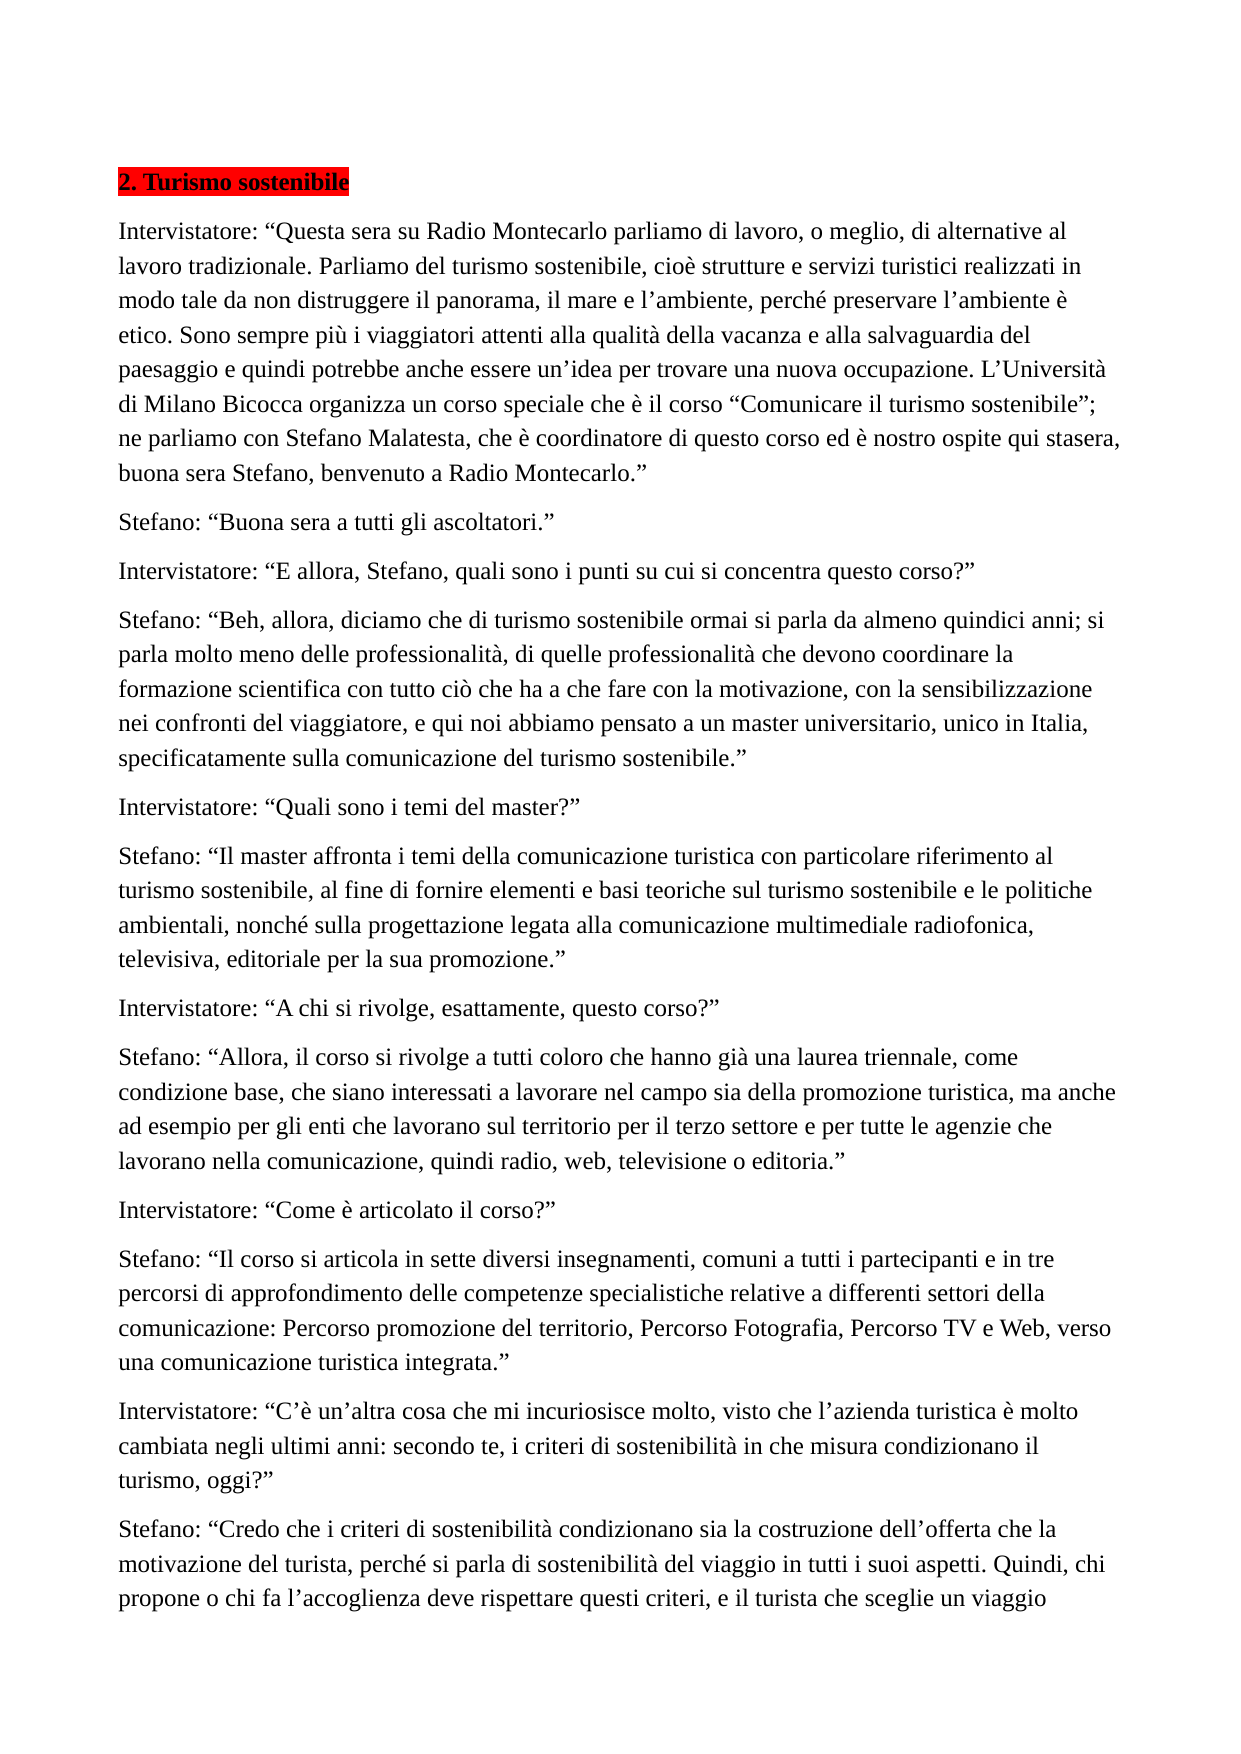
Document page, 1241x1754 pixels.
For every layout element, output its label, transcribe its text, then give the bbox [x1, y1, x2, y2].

text Intervistatore: “Questa sera su Radio Montecarlo parliamo di lavoro, o meglio, di alternative al lavoro tradizionale. Parliamo del turismo sostenibile, cioè strutture e servizi turistici realizzati in modo tale da non distruggere il panorama, il mare e l’ambiente, perché preservare l’ambiente è etico. Sono sempre più i viaggiatori attenti alla qualità della vacanza e alla salvaguardia del paesaggio e quindi potrebbe anche essere un’idea per trovare una nuova occupazione. L’Università di Milano Bicocca organizza un corso speciale che è il corso “Comunicare il turismo sostenibile”; ne parliamo con Stefano Malatesta, che è coordinatore di questo corso ed è nostro ospite qui stasera, buona sera Stefano, benvenuto a Radio Montecarlo.” [118, 216, 1122, 486]
text Stefano: “Allora, il corso si rivolge a tutti coloro che hanno già una laurea triennale, come condizione base, che siano interessati a lavorare nel campo sia della promozione turistica, ma anche ad esempio per gli enti che lavorano sul territorio per il terzo settore e per tutte le agenzie che lavorano nella comunicazione, quindi radio, web, televisione o editoria.” [118, 1042, 1122, 1174]
text Stefano: “Il corso si articola in sette diversi insegnamenti, comuni a tutti i partecipanti e in tre percorsi di approfondimento delle competenze specialistiche relative a differenti settori della comunicazione: Percorso promozione del territorio, Percorso Fotografia, Percorso TV e Web, verso una comunicazione turistica integrata.” [118, 1244, 1122, 1376]
text Stefano: “Beh, allora, diciamo che di turismo sostenibile ormai si parla da almeno quindici anni; si parla molto meno delle professionalità, di quelle professionalità che devono coordinare la formazione scientifica con tutto ciò che ha a che fare con la motivazione, con la sensibilizzazione nei confronti del viaggiatore, e qui noi abbiamo pensato a un master universitario, unico in Italia, specificatamente sulla comunicazione del turismo sostenibile.” [118, 605, 1122, 771]
text Intervistatore: “C’è un’altra cosa che mi incuriosisce molto, visto che l’azienda turistica è molto cambiata negli ultimi anni: secondo te, i criteri di sostenibilità in che misura condizionano il turismo, oggi?” [118, 1396, 1122, 1494]
text Intervistatore: “Quali sono i temi del master?” [118, 792, 1122, 821]
text Intervistatore: “A chi si rivolge, esattamente, questo corso?” [118, 993, 1122, 1022]
text Intervistatore: “Come è articolato il corso?” [118, 1195, 1122, 1224]
text Intervistatore: “E allora, Stefano, quali sono i punti su cui si concentra questo corso?” [118, 556, 1122, 584]
text 2. Turismo sostenibile [118, 167, 1122, 196]
text Stefano: “Il master affronta i temi della comunicazione turistica con particolare riferimento al turismo sostenibile, al fine di fornire elementi e basi teoriche sul turismo sostenibile e le politiche ambientali, nonché sulla progettazione legata alla comunicazione multimediale radiofonica, televisiva, editoriale per la sua promozione.” [118, 841, 1122, 973]
text Stefano: “Credo che i criteri di sostenibilità condizionano sia la costruzione dell’offerta che la motivazione del turista, perché si parla di sostenibilità del viaggio in tutti i suoi aspetti. Quindi, chi propone o chi fa l’accoglienza deve rispettare questi criteri, e il turista che sceglie un viaggio [118, 1514, 1122, 1612]
text Stefano: “Buona sera a tutti gli ascoltatori.” [118, 507, 1122, 535]
